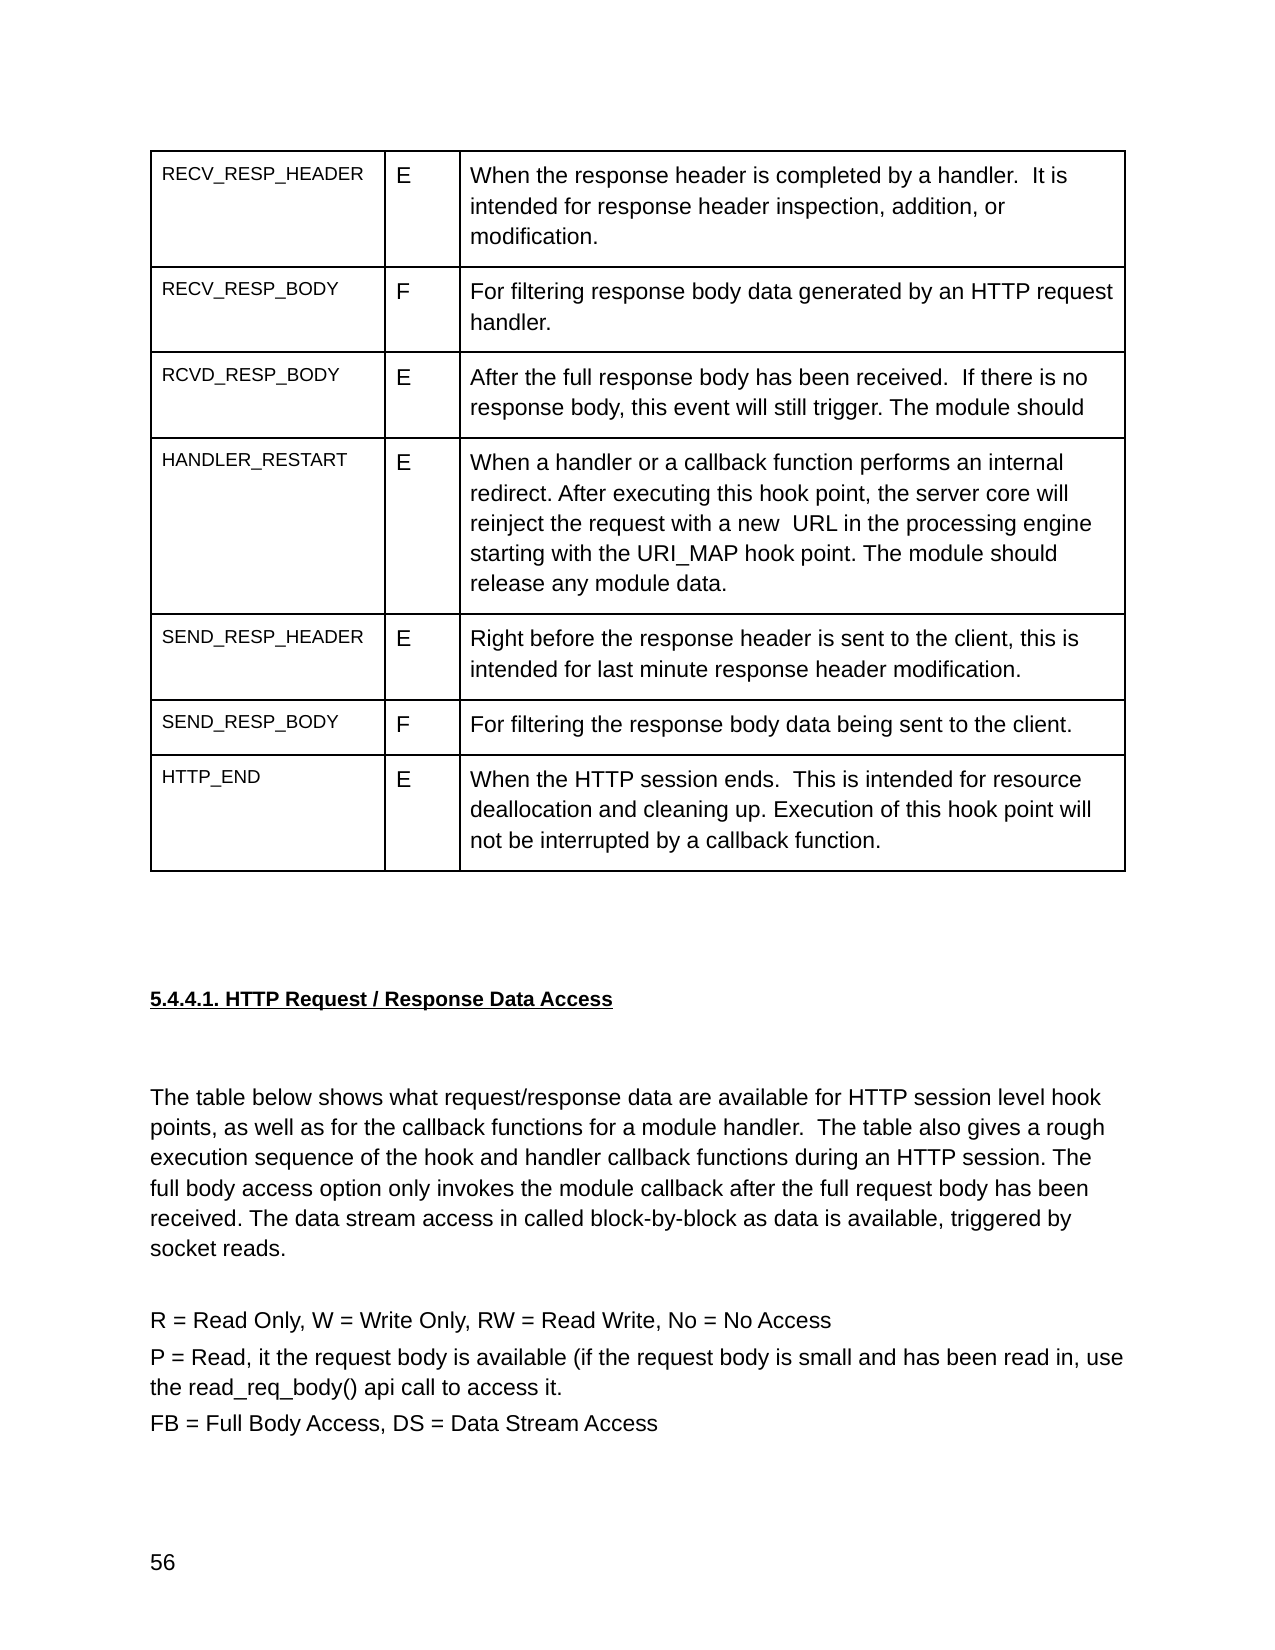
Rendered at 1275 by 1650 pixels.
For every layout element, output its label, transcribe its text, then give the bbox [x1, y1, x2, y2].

text P = Read, it the request body is available (if the request body is small and has been read in, use the read_req_body() api call to access it. [150, 1344, 1125, 1400]
table_cell HANDLER_RESTART [152, 439, 384, 613]
table_cell For filtering response body data generated by an HTTP request handler. [461, 268, 1124, 351]
table_cell SEND_RESP_HEADER [152, 615, 384, 698]
subtitle 5.4.4.1. HTTP Request / Response Data Access [150, 987, 1125, 1011]
table_cell RCVD_RESP_BODY [152, 353, 384, 437]
text R = Read Only, W = Write Only, RW = Read Write, No = No Access [150, 1307, 1125, 1334]
table_cell SEND_RESP_BODY [152, 701, 384, 754]
table_cell When a handler or a callback function performs an internal redirect. After executing this hook point, the server core will reinject the request with a new URL in the processing engine starting with the URI_MAP hook point. The module should release any module data. [461, 439, 1124, 613]
table_cell RECV_RESP_HEADER [152, 152, 384, 266]
text FB = Full Body Access, DS = Data Stream Access [150, 1410, 1125, 1437]
table_cell E [386, 353, 459, 437]
table_cell When the response header is completed by a handler. It is intended for response header inspection, addition, or modification. [461, 152, 1124, 266]
table_cell E [386, 439, 459, 613]
table_cell After the full response body has been received. If there is no response body, this event will still trigger. The module should [461, 353, 1124, 437]
table_cell E [386, 152, 459, 266]
table_cell E [386, 615, 459, 698]
table_cell HTTP_END [152, 756, 384, 869]
table_cell For filtering the response body data being sent to the client. [461, 701, 1124, 754]
table_cell When the HTTP session ends. This is intended for resource deallocation and cleaning up. Execution of this hook point will not be interrupted by a callback function. [461, 756, 1124, 869]
table_cell RECV_RESP_BODY [152, 268, 384, 351]
table_cell F [386, 268, 459, 351]
table_cell F [386, 701, 459, 754]
table_cell E [386, 756, 459, 869]
text The table below shows what request/response data are available for HTTP session level hook points, as well as for the callback functions for a module handler. The table also gives a rough execution sequence of the hook and handler callback functions during an HTTP session. The full body access option only invokes the module callback after the full request body has been received. The data stream access in called block-by-block as data is available, triggered by socket reads. [150, 1084, 1125, 1261]
table_cell Right before the response header is sent to the client, this is intended for last minute response header modification. [461, 615, 1124, 698]
